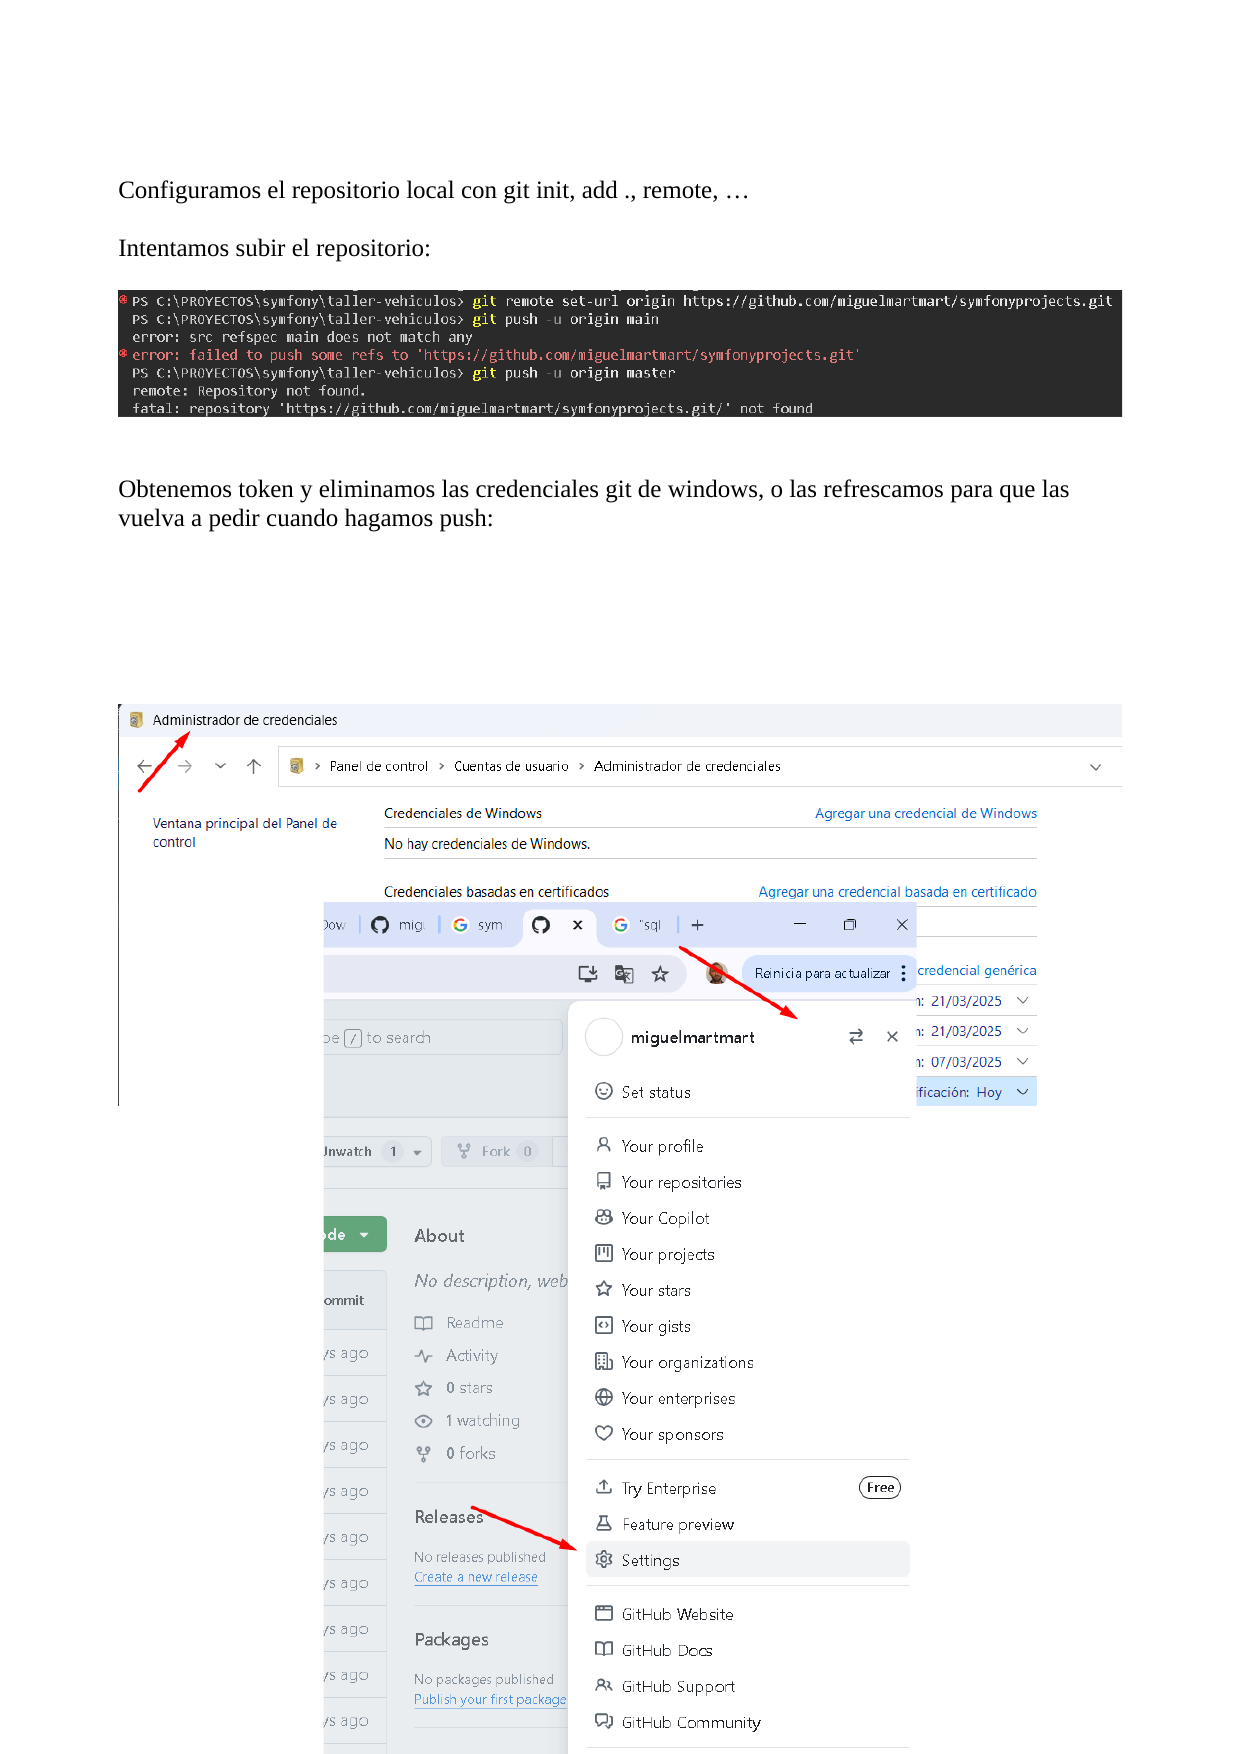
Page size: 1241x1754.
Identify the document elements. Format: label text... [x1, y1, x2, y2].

picture [118, 290, 1123, 417]
picture [118, 704, 1123, 1754]
text Intentamos subir el repositorio: [118, 233, 1122, 262]
text Obtenemos token y eliminamos las credenciales git de windows, o las refrescamos para que las vuelva a pedir cuando hagamos push: [118, 474, 1122, 532]
text Configuramos el repositorio local con git init, add ., remote, … [118, 176, 1122, 204]
